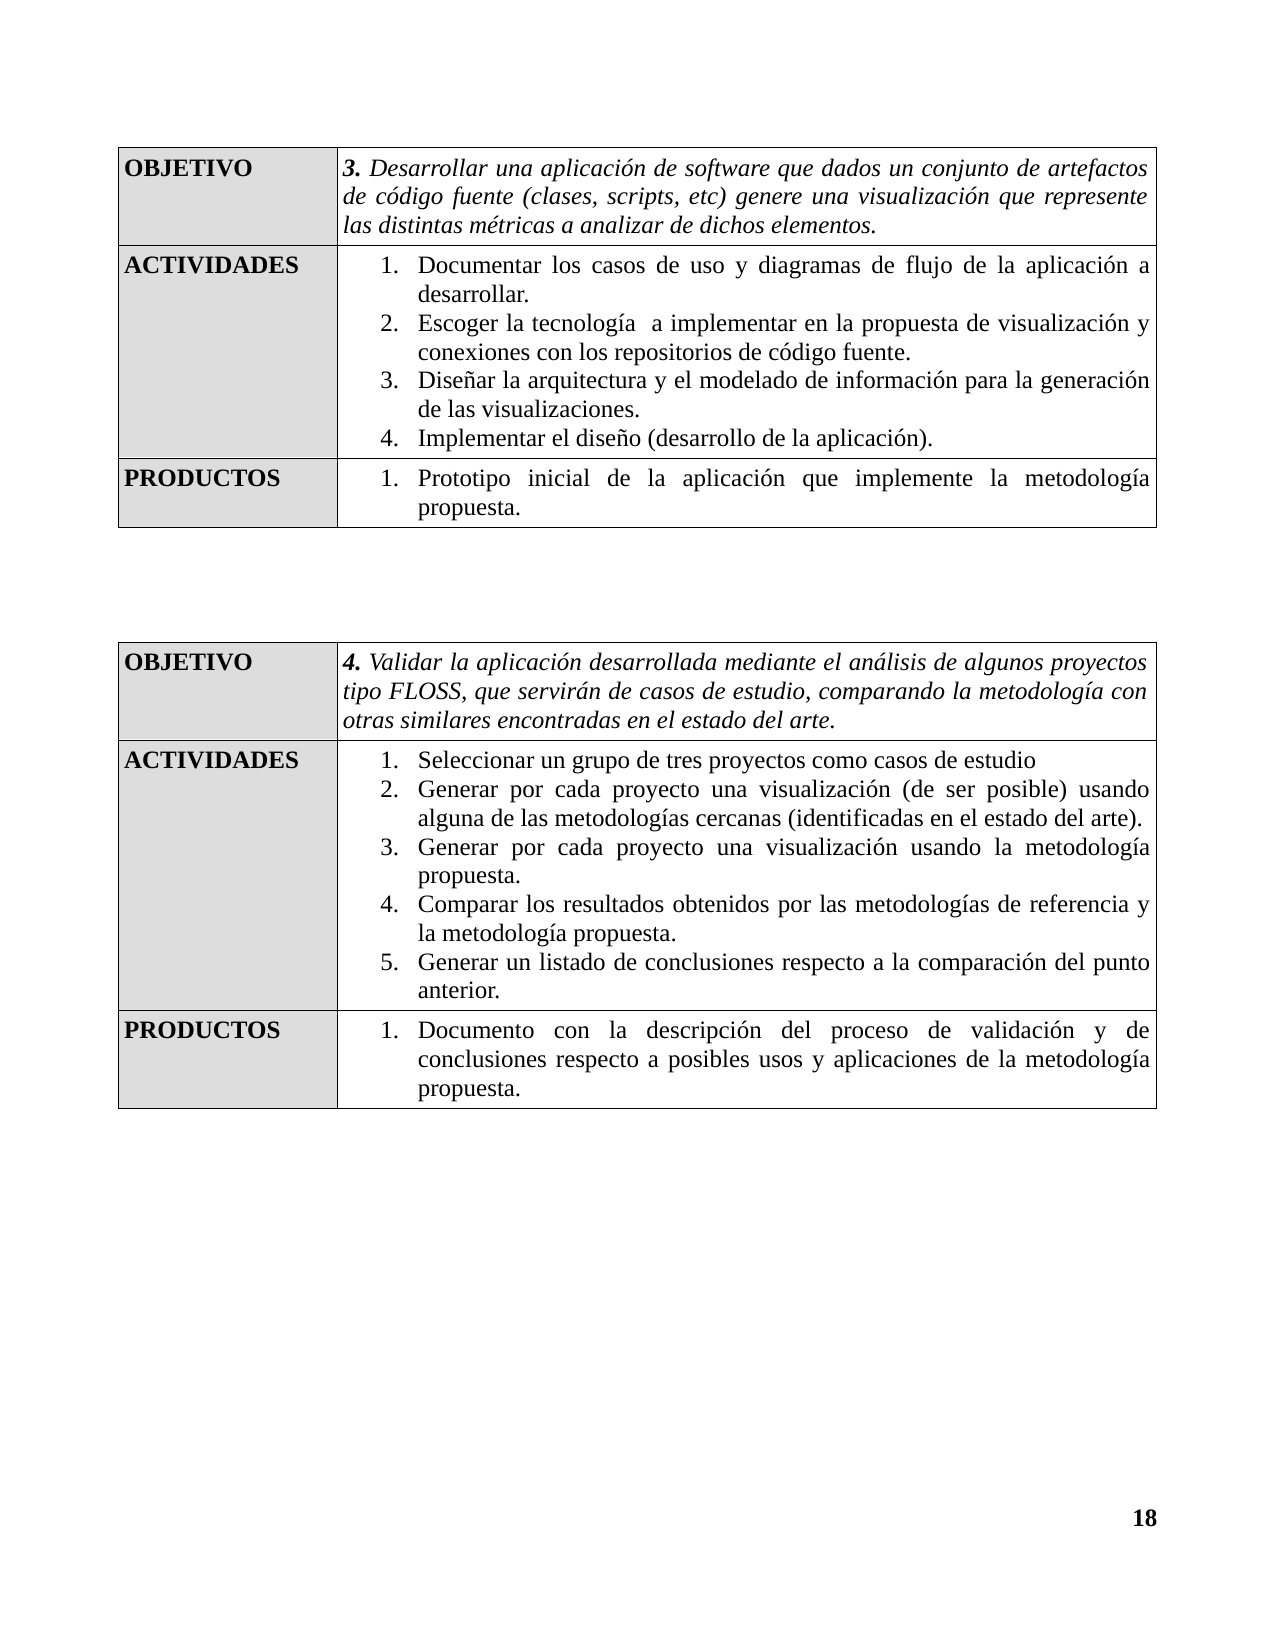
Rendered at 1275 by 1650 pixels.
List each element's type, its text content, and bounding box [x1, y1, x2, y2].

table_header 3. Desarrollar una aplicación de software que dados un conjunto de artefactos de código fuente (clases, scripts, etc) genere una visualización que represente las distintas métricas a analizar de dichos elementos. [338, 148, 1156, 245]
table_cell Prototipo inicial de la aplicación que implemente la metodología propuesta. [338, 459, 1156, 527]
table_cell Documento con la descripción del proceso de validación y de conclusiones respecto a posibles usos y aplicaciones de la metodología propuesta. [338, 1011, 1156, 1108]
table_cell ACTIVIDADES [119, 741, 337, 1010]
table_cell PRODUCTOS [119, 1011, 337, 1108]
table_header OBJETIVO [119, 148, 337, 245]
table_header 4. Validar la aplicación desarrollada mediante el análisis de algunos proyectos tipo FLOSS, que servirán de casos de estudio, comparando la metodología con otras similares encontradas en el estado del arte. [338, 643, 1156, 739]
table_header OBJETIVO [119, 643, 337, 739]
table_cell PRODUCTOS [119, 459, 337, 527]
table_cell Seleccionar un grupo de tres proyectos como casos de estudio Generar por cada proyecto una visualización (de ser posible) usando alguna de las metodologías cercanas (identificadas en el estado del arte). Generar por cada proyecto una visualización usando la metodología propuesta. Comparar los resultados obtenidos por las metodologías de referencia y la metodología propuesta. Generar un listado de conclusiones respecto a la comparación del punto anterior. [338, 741, 1156, 1010]
table_cell ACTIVIDADES [119, 246, 337, 457]
table_cell Documentar los casos de uso y diagramas de flujo de la aplicación a desarrollar. Escoger la tecnología a implementar en la propuesta de visualización y conexiones con los repositorios de código fuente. Diseñar la arquitectura y el modelado de información para la generación de las visualizaciones. Implementar el diseño (desarrollo de la aplicación). [338, 246, 1156, 457]
